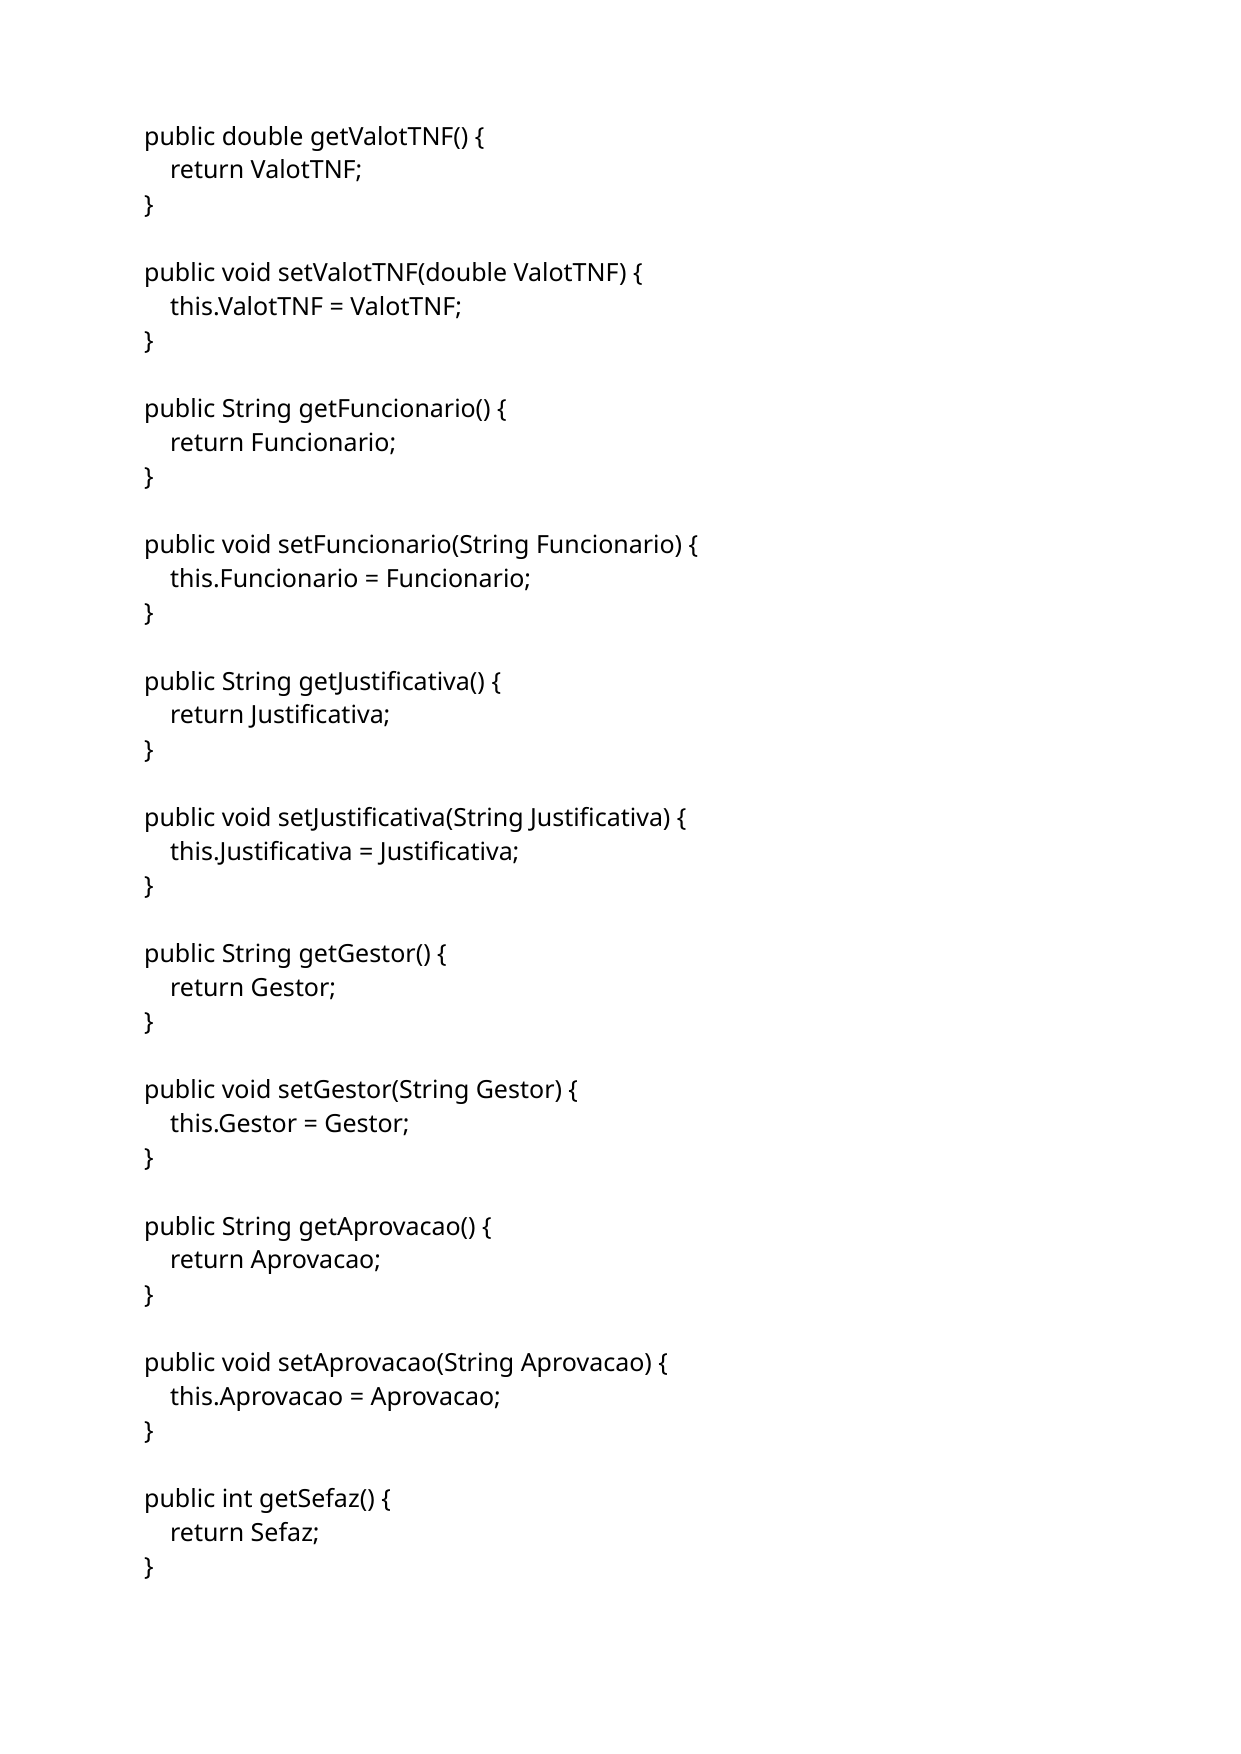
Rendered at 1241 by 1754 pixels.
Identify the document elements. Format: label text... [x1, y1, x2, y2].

text } [118, 867, 1122, 902]
text public void setFuncionario(String Funcionario) { [118, 527, 1122, 561]
text } [118, 1276, 1122, 1310]
text this.ValotTNF = ValotTNF; [118, 288, 1122, 322]
text this.Funcionario = Funcionario; [118, 561, 1122, 595]
text public void setAprovacao(String Aprovacao) { [118, 1344, 1122, 1378]
text public void setValotTNF(double ValotTNF) { [118, 254, 1122, 288]
text } [118, 1549, 1122, 1583]
text } [118, 1412, 1122, 1447]
text } [118, 1004, 1122, 1038]
text this.Justificativa = Justificativa; [118, 833, 1122, 867]
text public void setJustificativa(String Justificativa) { [118, 799, 1122, 833]
text public String getAprovacao() { [118, 1208, 1122, 1242]
text } [118, 731, 1122, 765]
text return Sefaz; [118, 1515, 1122, 1549]
text } [118, 459, 1122, 493]
text return Funcionario; [118, 425, 1122, 459]
text } [118, 595, 1122, 629]
text return Justificativa; [118, 697, 1122, 731]
text public String getFuncionario() { [118, 391, 1122, 425]
text } [118, 1140, 1122, 1174]
text } [118, 322, 1122, 357]
text public int getSefaz() { [118, 1481, 1122, 1515]
text public void setGestor(String Gestor) { [118, 1072, 1122, 1106]
text public String getGestor() { [118, 936, 1122, 970]
text this.Gestor = Gestor; [118, 1106, 1122, 1140]
text } [118, 186, 1122, 220]
text return Gestor; [118, 970, 1122, 1004]
text public double getValotTNF() { [118, 118, 1122, 152]
text return Aprovacao; [118, 1242, 1122, 1276]
text public String getJustificativa() { [118, 663, 1122, 697]
text this.Aprovacao = Aprovacao; [118, 1378, 1122, 1412]
text return ValotTNF; [118, 152, 1122, 186]
